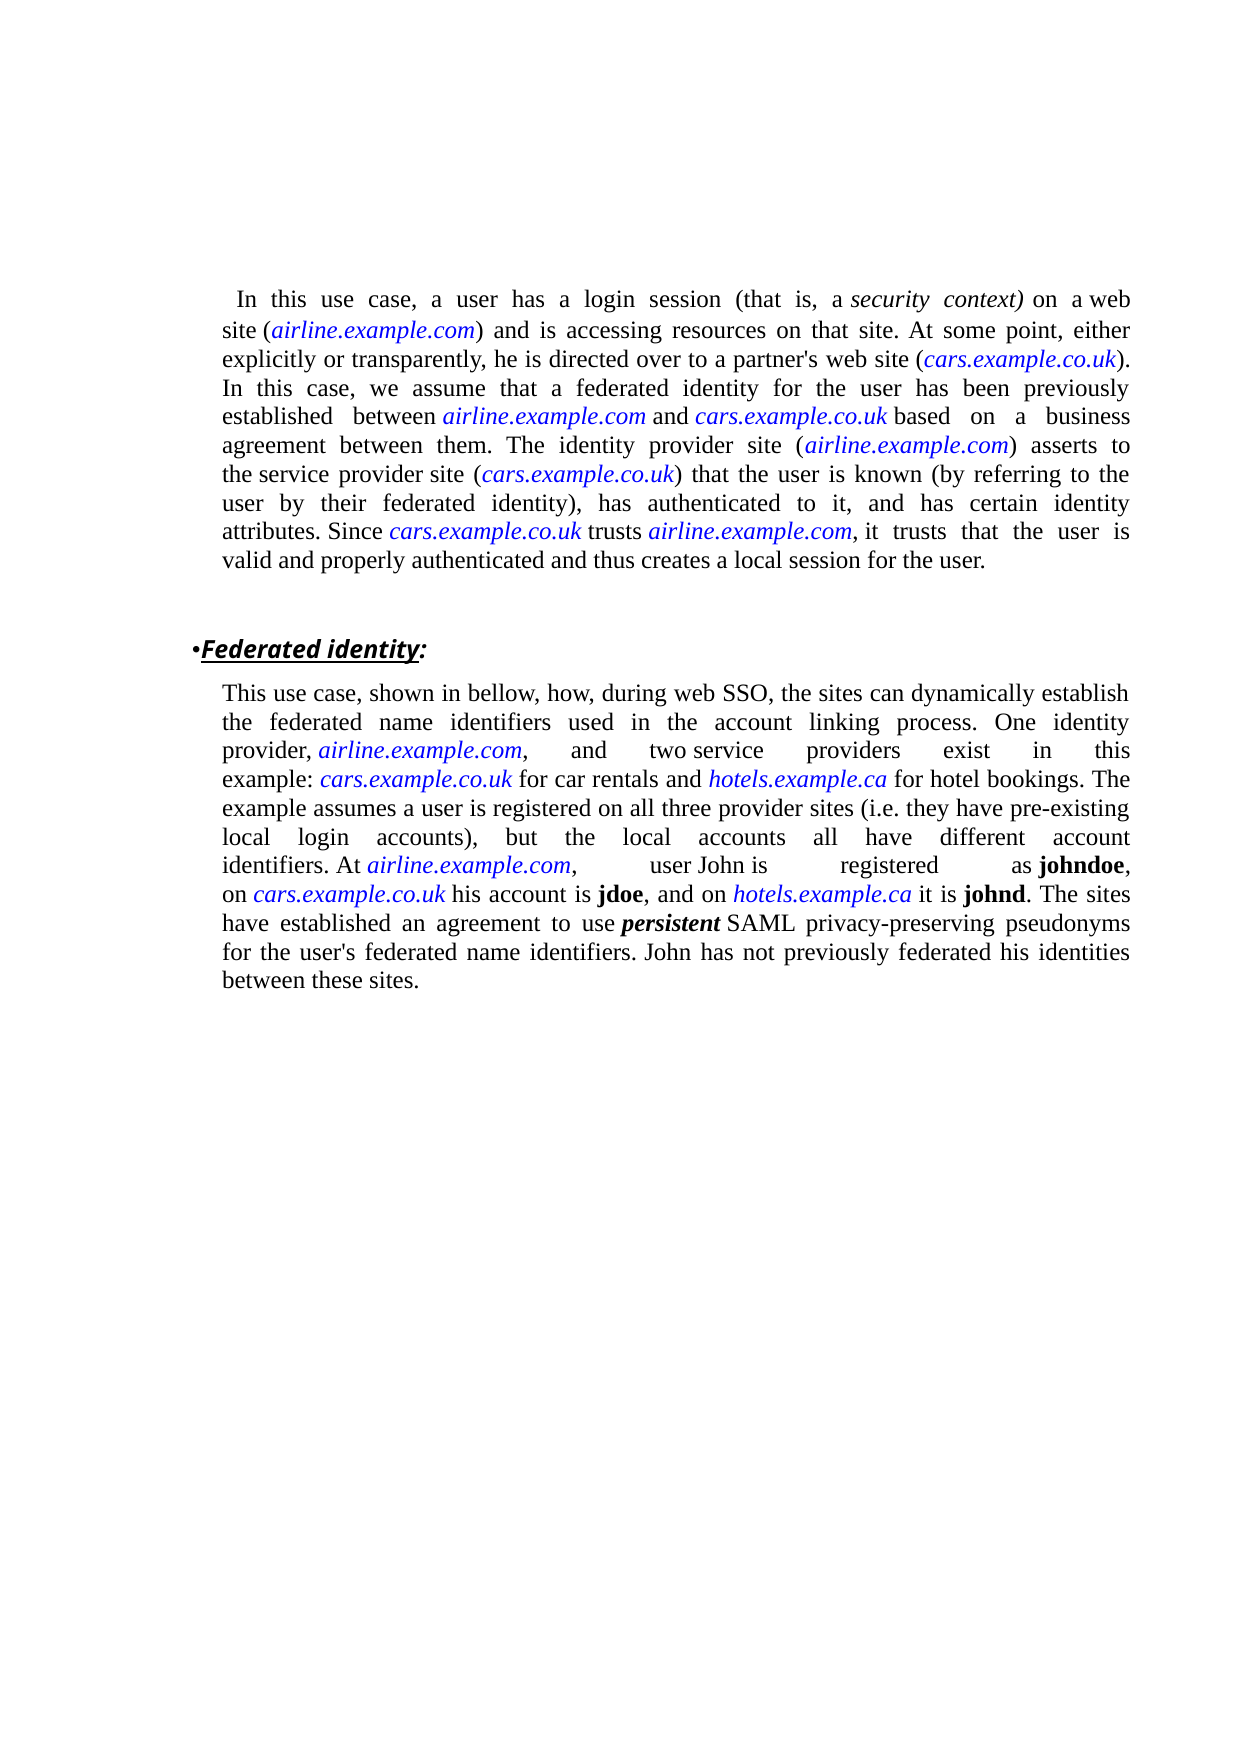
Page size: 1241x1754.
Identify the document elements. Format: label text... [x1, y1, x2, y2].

list Federated identity: [118, 632, 1131, 666]
list This use case, shown in bellow, how, during web SSO, the sites can dynamically establish the federated name identifiers used in the account linking process. One identity provider, airline.example.com, and two service providers exist in this example: cars.example.co.uk for car rentals and hotels.example.ca for hotel bookings. The example assumes a user is registered on all three provider sites (i.e. they have pre-existing local login accounts), but the local accounts all have different account identifiers. At airline.example.com, user John is registered as johndoe, on cars.example.co.uk his account is jdoe, and on hotels.example.ca it is johnd. The sites have established an agreement to use persistent SAML privacy-preserving pseudonyms for the user's federated name identifiers. John has not previously federated his identities between these sites. [118, 678, 1131, 994]
list In this use case, a user has a login session (that is, a security context) on a web site (airline.example.com) and is accessing resources on that site. At some point, either explicitly or transparently, he is directed over to a partner's web site (cars.example.co.uk). In this case, we assume that a federated identity for the user has been previously established between airline.example.com and cars.example.co.uk based on a business agreement between them. The identity provider site (airline.example.com) asserts to the service provider site (cars.example.co.uk) that the user is known (by referring to the user by their federated identity), has authenticated to it, and has certain identity attributes. Since cars.example.co.uk trusts airline.example.com, it trusts that the user is valid and properly authenticated and thus creates a local session for the user. [118, 281, 1131, 574]
